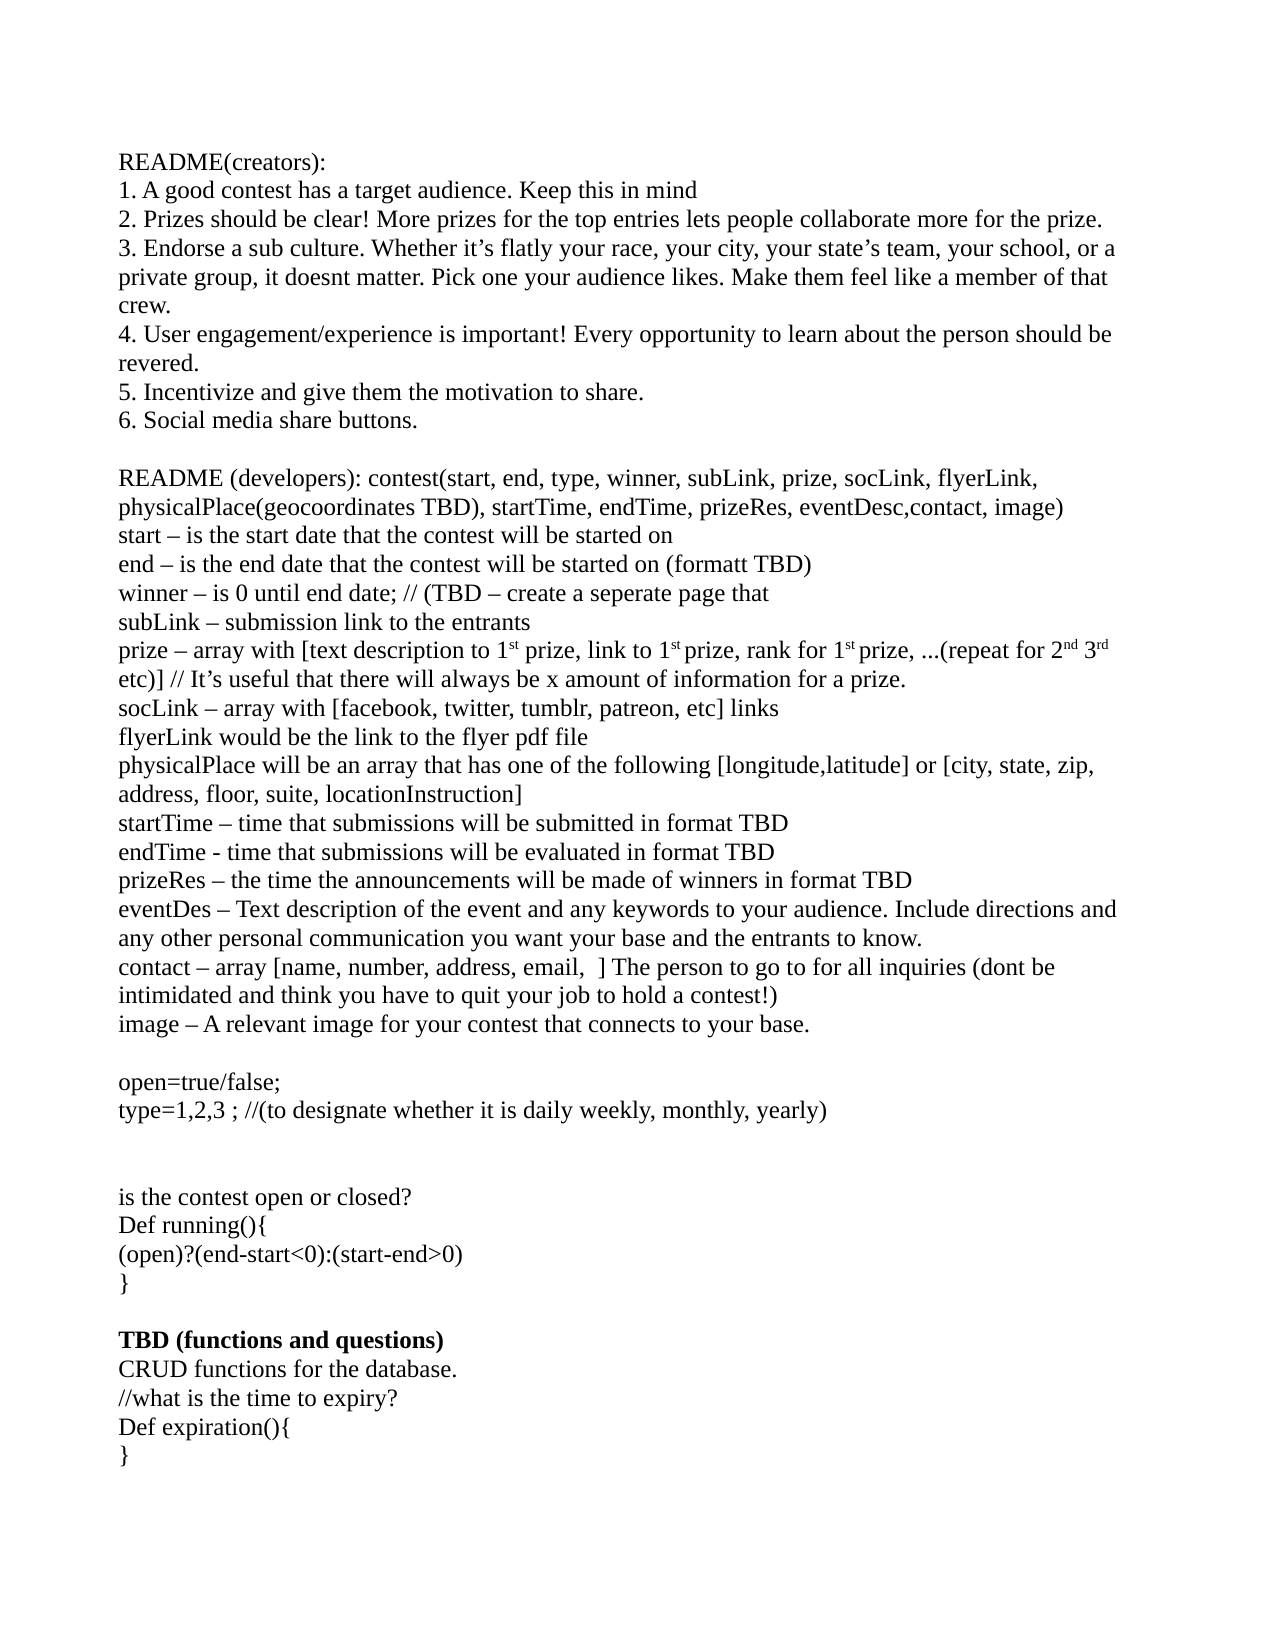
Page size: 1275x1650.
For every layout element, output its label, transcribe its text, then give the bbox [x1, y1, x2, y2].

text socLink – array with [facebook, twitter, tumblr, patreon, etc] links [118, 693, 1157, 722]
text 6. Social media share buttons. [118, 406, 1157, 434]
text start – is the start date that the contest will be started on [118, 521, 1157, 549]
text } [118, 1441, 1157, 1469]
text open=true/false; [118, 1067, 1157, 1096]
text 4. User engagement/experience is important! Every opportunity to learn about the person should be revered. [118, 319, 1157, 377]
text endTime - time that submissions will be evaluated in format TBD [118, 837, 1157, 866]
text README(creators): [118, 147, 1157, 176]
text winner – is 0 until end date; // (TBD – create a seperate page that [118, 578, 1157, 607]
text contact – array [name, number, address, email, ] The person to go to for all inquiries (dont be intimidated and think you have to quit your job to hold a contest!) [118, 952, 1157, 1009]
text type=1,2,3 ; //(to designate whether it is daily weekly, monthly, yearly) [118, 1096, 1157, 1124]
text Def expiration(){ [118, 1412, 1157, 1441]
text image – A relevant image for your contest that connects to your base. [118, 1009, 1157, 1038]
text prize – array with [text description to 1st prize, link to 1st prize, rank for 1st prize, ...(repeat for 2nd 3rd etc)] // It’s useful that there will always be x amount of information for a prize. [118, 636, 1157, 693]
text 1. A good contest has a target audience. Keep this in mind 2. Prizes should be clear! More prizes for the top entries lets people collaborate more for the prize. [118, 176, 1157, 233]
text CRUD functions for the database. [118, 1354, 1157, 1383]
text startTime – time that submissions will be submitted in format TBD [118, 808, 1157, 837]
text end – is the end date that the contest will be started on (formatt TBD) [118, 549, 1157, 578]
text //what is the time to expiry? [118, 1383, 1157, 1412]
text subLink – submission link to the entrants [118, 607, 1157, 636]
text README (developers): contest(start, end, type, winner, subLink, prize, socLink, flyerLink, physicalPlace(geocoordinates TBD), startTime, endTime, prizeRes, eventDesc,contact, image) [118, 463, 1157, 521]
text (open)?(end-start<0):(start-end>0) [118, 1239, 1157, 1268]
text TBD (functions and questions) [118, 1326, 1157, 1354]
text is the contest open or closed? [118, 1182, 1157, 1211]
text } [118, 1268, 1157, 1297]
text Def running(){ [118, 1211, 1157, 1239]
text prizeRes – the time the announcements will be made of winners in format TBD [118, 866, 1157, 894]
text 3. Endorse a sub culture. Whether it’s flatly your race, your city, your state’s team, your school, or a private group, it doesnt matter. Pick one your audience likes. Make them feel like a member of that crew. [118, 233, 1157, 319]
text flyerLink would be the link to the flyer pdf file [118, 722, 1157, 751]
text eventDes – Text description of the event and any keywords to your audience. Include directions and any other personal communication you want your base and the entrants to know. [118, 894, 1157, 952]
text 5. Incentivize and give them the motivation to share. [118, 377, 1157, 406]
text physicalPlace will be an array that has one of the following [longitude,latitude] or [city, state, zip, address, floor, suite, locationInstruction] [118, 751, 1157, 808]
